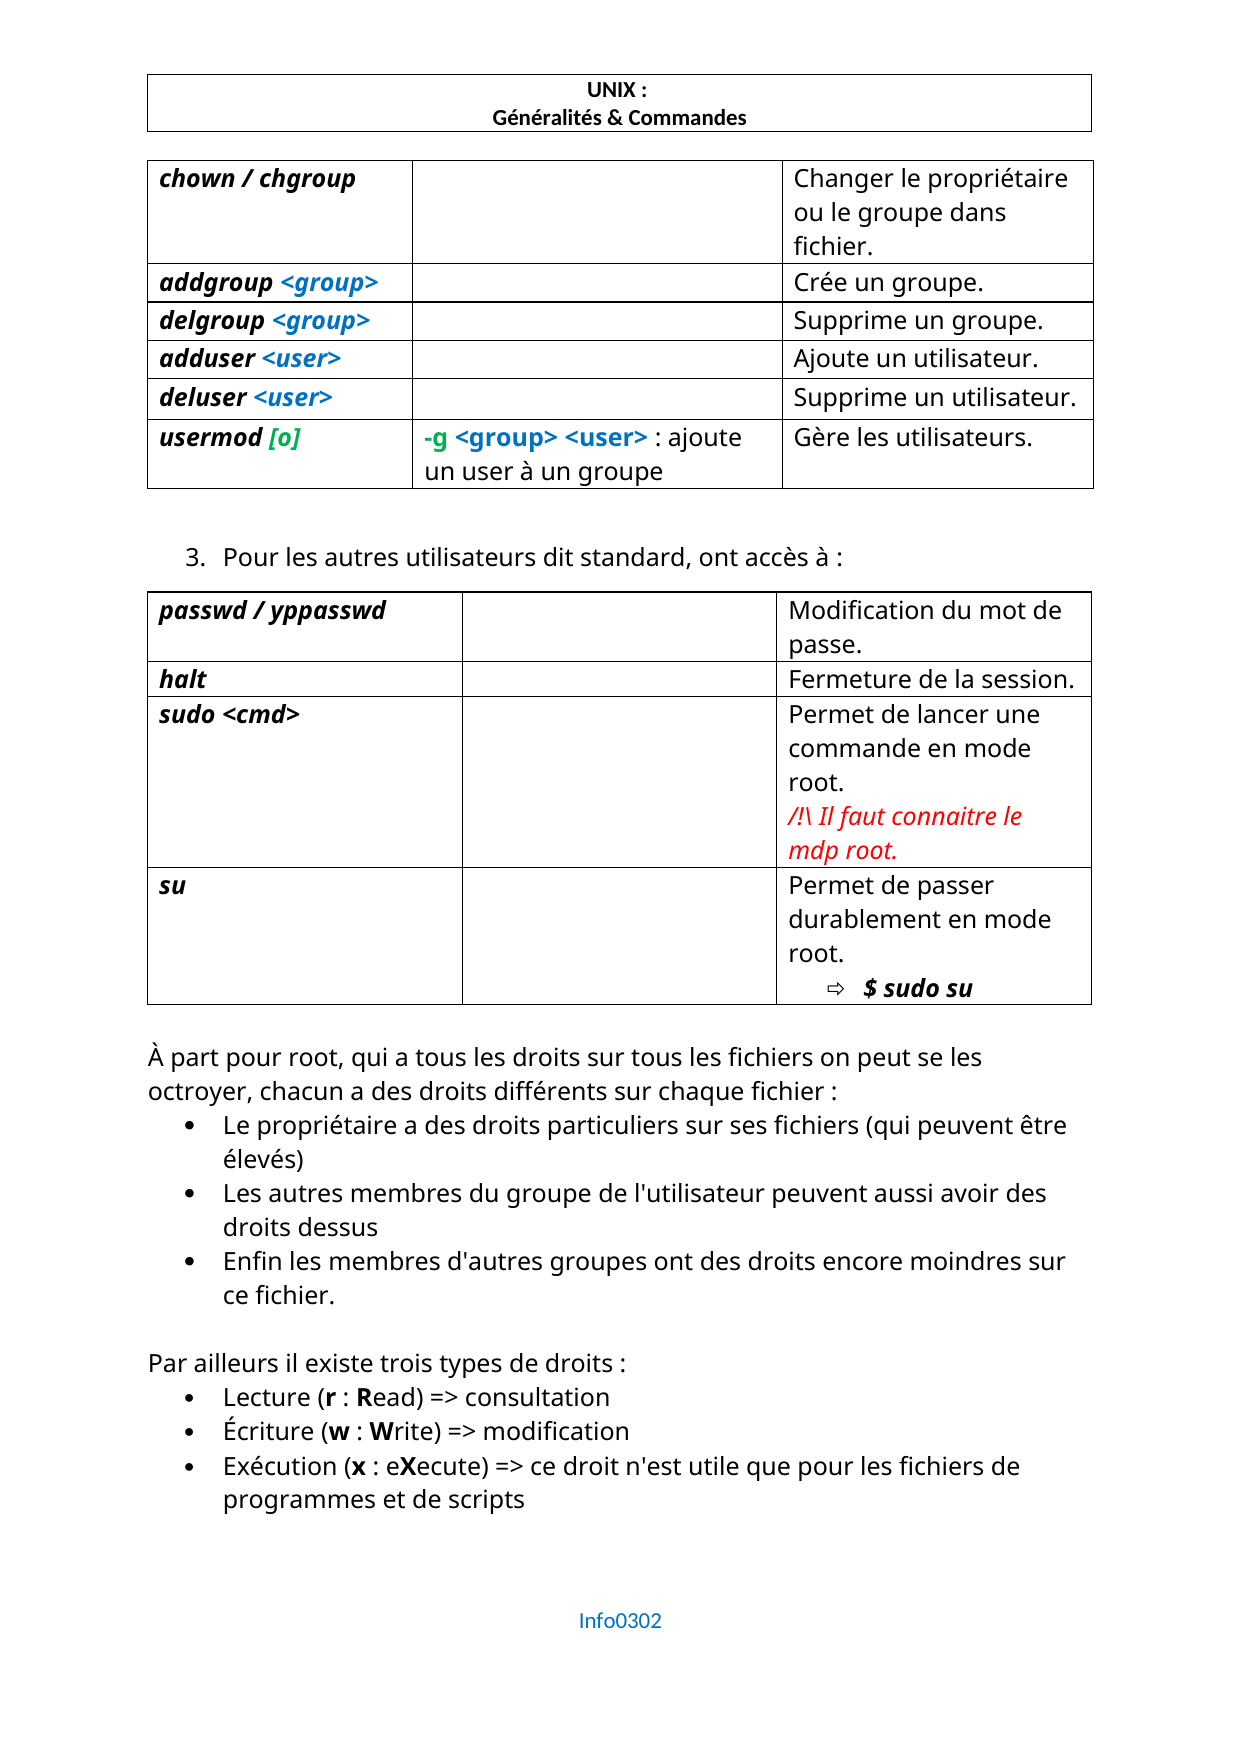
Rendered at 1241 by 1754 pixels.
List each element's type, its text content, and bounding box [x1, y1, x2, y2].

table_cell Gère les utilisateurs. [783, 420, 1093, 488]
table_cell [413, 341, 782, 378]
list Le propriétaire a des droits particuliers sur ses fichiers (qui peuvent être élevés) [185, 1107, 1093, 1176]
table_cell [463, 868, 776, 1004]
table_cell [413, 303, 782, 340]
text À part pour root, qui a tous les droits sur tous les fichiers on peut se les octroyer, chacun a des droits différents sur chaque fichier : [148, 1039, 1093, 1107]
table_header passwd / yppasswd [148, 593, 462, 661]
table_cell su [148, 868, 462, 1004]
table_cell [413, 264, 782, 301]
table_cell Ajoute un utilisateur. [783, 341, 1093, 378]
table_cell -g <group> <user> : ajoute un user à un groupe [413, 420, 782, 488]
list Pour les autres utilisateurs dit standard, ont accès à : [185, 540, 1093, 574]
list Écriture (w : Write) => modification [185, 1414, 1093, 1448]
table_cell Permet de passer durablement en mode root. $ sudo su [777, 868, 1091, 1004]
table_cell adduser <user> [148, 341, 412, 378]
table_header Modification du mot de passe. [777, 593, 1091, 661]
table_cell halt [148, 662, 462, 696]
text Par ailleurs il existe trois types de droits : [148, 1346, 1093, 1380]
table_cell Supprime un groupe. [783, 303, 1093, 340]
table_header [413, 161, 782, 263]
table_cell [463, 662, 776, 696]
list Lecture (r : Read) => consultation [185, 1380, 1093, 1414]
table_cell sudo <cmd> [148, 697, 462, 867]
table_cell delgroup <group> [148, 303, 412, 340]
table_header Changer le propriétaire ou le groupe dans fichier. [783, 161, 1093, 263]
table_header chown / chgroup [148, 161, 412, 263]
table_cell Crée un groupe. [783, 264, 1093, 301]
table_header [463, 593, 776, 661]
table_cell [463, 697, 776, 867]
table_cell addgroup <group> [148, 264, 412, 301]
table_cell [413, 379, 782, 418]
table_cell usermod [o] [148, 420, 412, 488]
table_cell deluser <user> [148, 379, 412, 418]
table_cell Supprime un utilisateur. [783, 379, 1093, 418]
table_cell Permet de lancer une commande en mode root. /!\ Il faut connaitre le mdp root. [777, 697, 1091, 867]
table_cell Fermeture de la session. [777, 662, 1091, 696]
list Exécution (x : eXecute) => ce droit n'est utile que pour les fichiers de programmes et de scripts [185, 1448, 1093, 1516]
list Les autres membres du groupe de l'utilisateur peuvent aussi avoir des droits dessus [185, 1176, 1093, 1244]
list Enfin les membres d'autres groupes ont des droits encore moindres sur ce fichier. [185, 1244, 1093, 1312]
